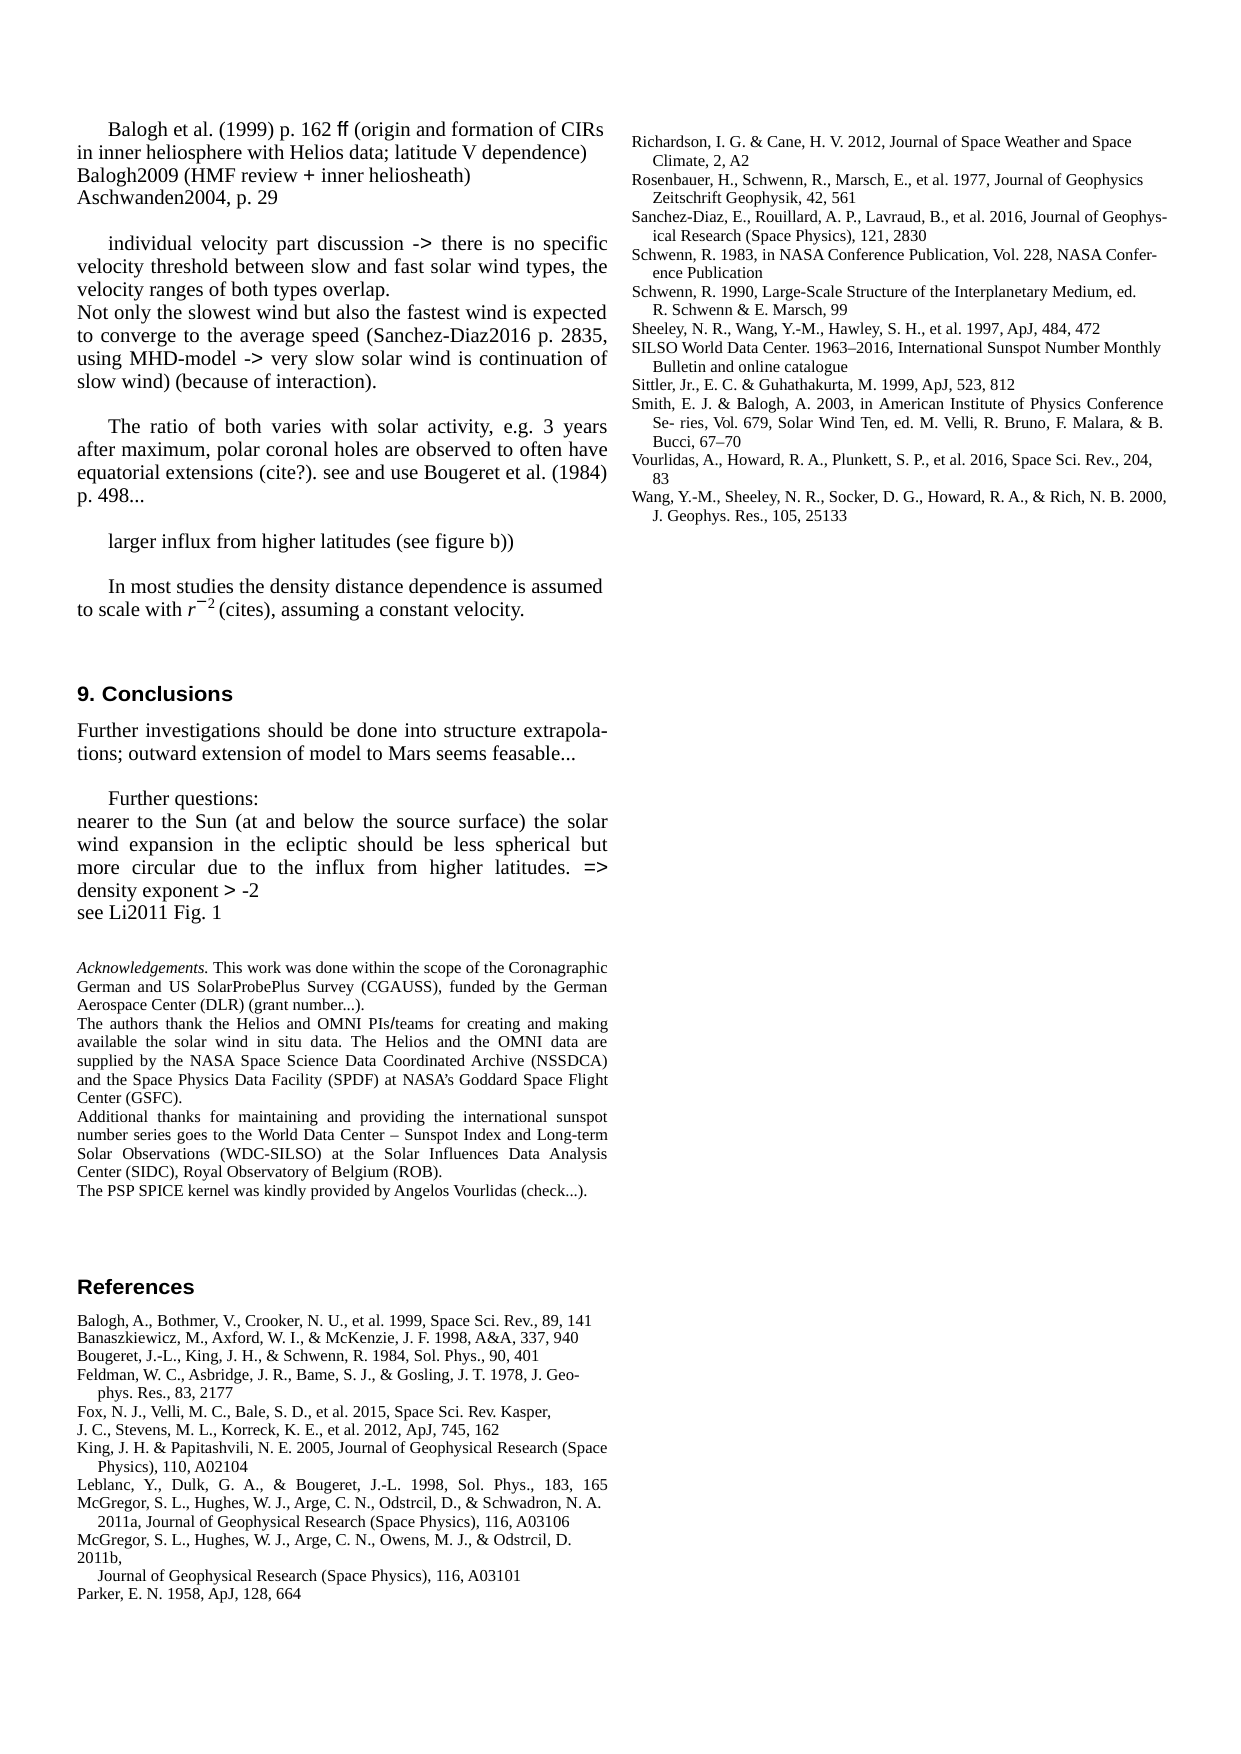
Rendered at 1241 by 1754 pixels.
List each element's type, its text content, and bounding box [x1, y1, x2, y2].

text R. Schwenn & E. Marsch, 99 [652, 301, 1176, 319]
text nearer to the Sun (at and below the source surface) the solar wind expansion in the ecliptic should be less spherical but more circular due to the influx from higher latitudes. => density exponent > -2 [77, 810, 608, 902]
text see Li2011 Fig. 1 [77, 902, 608, 924]
text Sanchez-Diaz, E., Rouillard, A. P., Lavraud, B., et al. 2016, Journal of Geophys- ical Research (Space Physics), 121, 2830 [631, 207, 1172, 245]
subtitle Conclusions [77, 681, 608, 705]
text Richardson, I. G. & Cane, H. V. 2012, Journal of Space Weather and Space Climate, 2, A2 [631, 132, 1176, 170]
text larger influx from higher latitudes (see figure b)) [108, 529, 608, 553]
text Balogh et al. (1999) p. 162 ff (origin and formation of CIRs in inner heliosphere with Helios data; latitude V dependence) Balogh2009 (HMF review + inner heliosheath) [77, 118, 608, 187]
text Sittler, Jr., E. C. & Guhathakurta, M. 1999, ApJ, 523, 812 [632, 376, 1176, 394]
text Leblanc, Y., Dulk, G. A., & Bougeret, J.-L. 1998, Sol. Phys., 183, 165 McGregor, S. L., Hughes, W. J., Arge, C. N., Odstrcil, D., & Schwadron, N. A. [77, 1477, 608, 1512]
text Acknowledgements. This work was done within the scope of the Coronagraphic German and US SolarProbePlus Survey (CGAUSS), funded by the German Aerospace Center (DLR) (grant number...). [77, 959, 608, 1014]
text Schwenn, R. 1990, Large-Scale Structure of the Interplanetary Medium, ed. [632, 282, 1176, 301]
text Smith, E. J. & Balogh, A. 2003, in American Institute of Physics Conference Se- ries, Vol. 679, Solar Wind Ten, ed. M. Velli, R. Bruno, F. Malara, & B. Bucci, 67–70 [631, 394, 1164, 451]
text individual velocity part discussion -> there is no specific velocity threshold between slow and fast solar wind types, the velocity ranges of both types overlap. [77, 232, 608, 301]
text Wang, Y.-M., Sheeley, N. R., Socker, D. G., Howard, R. A., & Rich, N. B. 2000, [632, 488, 1176, 507]
text Balogh, A., Bothmer, V., Crooker, N. U., et al. 1999, Space Sci. Rev., 89, 141 Banaszkiewicz, M., Axford, W. I., & McKenzie, J. F. 1998, A&A, 337, 940 Bougeret, J.-L., King, J. H., & Schwenn, R. 1984, Sol. Phys., 90, 401 [77, 1312, 600, 1366]
text Not only the slowest wind but also the fastest wind is expected to converge to the average speed (Sanchez-Diaz2016 p. 2835, using MHD-model -> very slow solar wind is continuation of slow wind) (because of interaction). [77, 301, 608, 393]
text Schwenn, R. 1983, in NASA Conference Publication, Vol. 228, NASA Confer- ence Publication [631, 245, 1164, 282]
text Additional thanks for maintaining and providing the international sunspot number series goes to the World Data Center – Sunspot Index and Long-term Solar Observations (WDC-SILSO) at the Solar Influences Data Analysis Center (SIDC), Royal Observatory of Belgium (ROB). [77, 1107, 608, 1181]
text Vourlidas, A., Howard, R. A., Plunkett, S. P., et al. 2016, Space Sci. Rev., 204, 83 [631, 451, 1164, 488]
subtitle References [77, 1275, 608, 1299]
text Feldman, W. C., Asbridge, J. R., Bame, S. J., & Gosling, J. T. 1978, J. Geo- phys. Res., 83, 2177 [77, 1366, 608, 1402]
text Journal of Geophysical Research (Space Physics), 116, A03101 Parker, E. N. 1958, ApJ, 128, 664 [77, 1567, 568, 1603]
text SILSO World Data Center. 1963–2016, International Sunspot Number Monthly Bulletin and online catalogue [631, 338, 1176, 376]
text Further investigations should be done into structure extrapola- tions; outward extension of model to Mars seems feasable... [77, 719, 608, 764]
text Sheeley, N. R., Wang, Y.-M., Hawley, S. H., et al. 1997, ApJ, 484, 472 [632, 319, 1176, 338]
text The PSP SPICE kernel was kindly provided by Angelos Vourlidas (check...). [77, 1181, 608, 1200]
text Fox, N. J., Velli, M. C., Bale, S. D., et al. 2015, Space Sci. Rev. Kasper, J. C., Stevens, M. L., Korreck, K. E., et al. 2012, ApJ, 745, 162 [77, 1403, 552, 1439]
text J. Geophys. Res., 105, 25133 [652, 507, 1176, 526]
text King, J. H. & Papitashvili, N. E. 2005, Journal of Geophysical Research (Space Physics), 110, A02104 [77, 1439, 609, 1476]
text Rosenbauer, H., Schwenn, R., Marsch, E., et al. 1977, Journal of Geophysics Zeitschrift Geophysik, 42, 561 [631, 170, 1176, 207]
text Further questions: [108, 786, 608, 809]
text The ratio of both varies with solar activity, e.g. 3 years after maximum, polar coronal holes are observed to often have equatorial extensions (cite?). see and use Bougeret et al. (1984) p. 498... [77, 416, 608, 507]
text In most studies the density distance dependence is assumed to scale with r−2 (cites), assuming a constant velocity. [77, 576, 608, 621]
text The authors thank the Helios and OMNI PIs/teams for creating and making available the solar wind in situ data. The Helios and the OMNI data are supplied by the NASA Space Science Data Coordinated Archive (NSSDCA) and the Space Physics Data Facility (SPDF) at NASA’s Goddard Space Flight Center (GSFC). [77, 1014, 608, 1107]
text 2011a, Journal of Geophysical Research (Space Physics), 116, A03106 McGregor, S. L., Hughes, W. J., Arge, C. N., Owens, M. J., & Odstrcil, D. 2011b, [77, 1513, 608, 1567]
text Aschwanden2004, p. 29 [77, 187, 608, 209]
